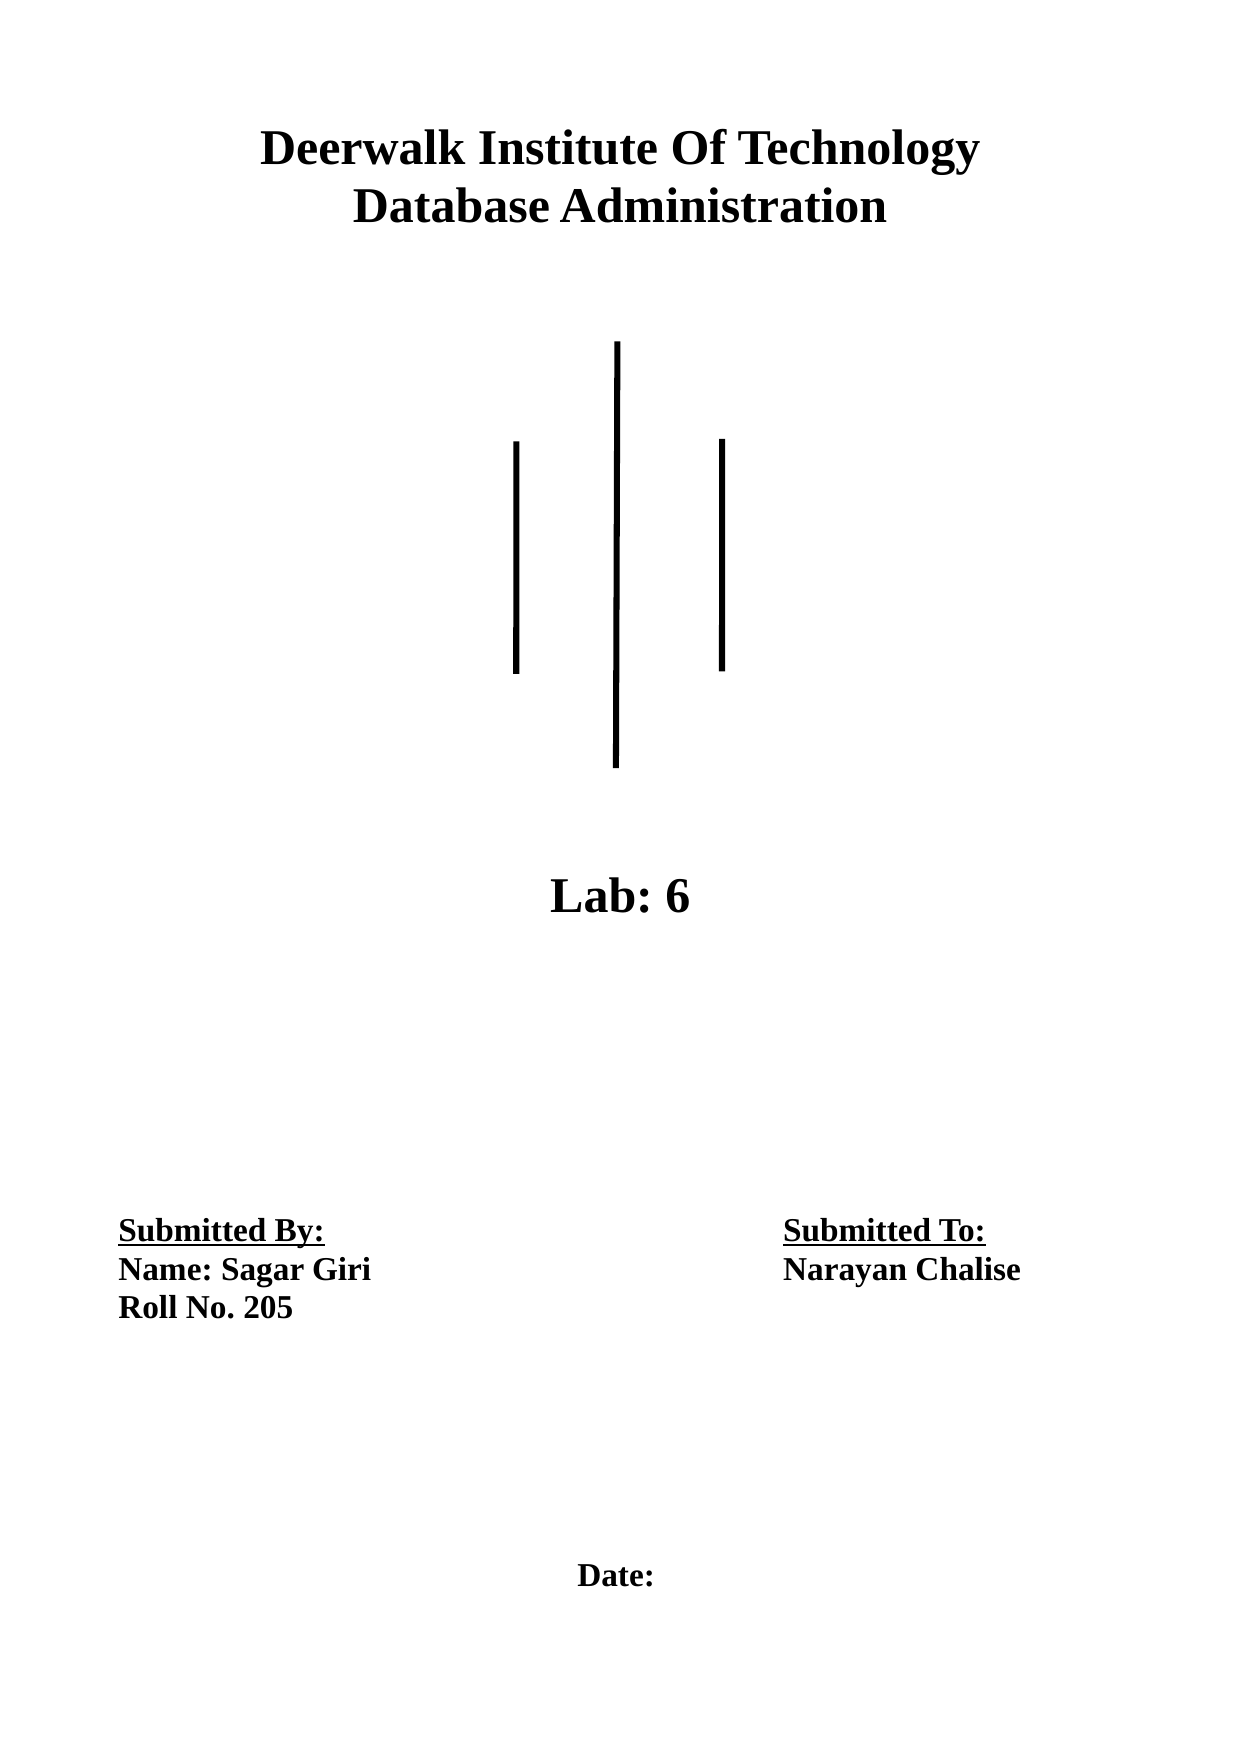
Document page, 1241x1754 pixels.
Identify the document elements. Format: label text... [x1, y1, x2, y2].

text Date: [118, 1556, 1122, 1594]
text Deerwalk Institute Of Technology [118, 118, 1122, 176]
text Name: Sagar Giri Narayan Chalise [118, 1249, 1122, 1287]
text Lab: 6 [118, 866, 1122, 923]
text Database Administration [118, 176, 1122, 233]
text Submitted By: Submitted To: [118, 1211, 1122, 1249]
text Roll No. 205 [118, 1287, 1122, 1326]
